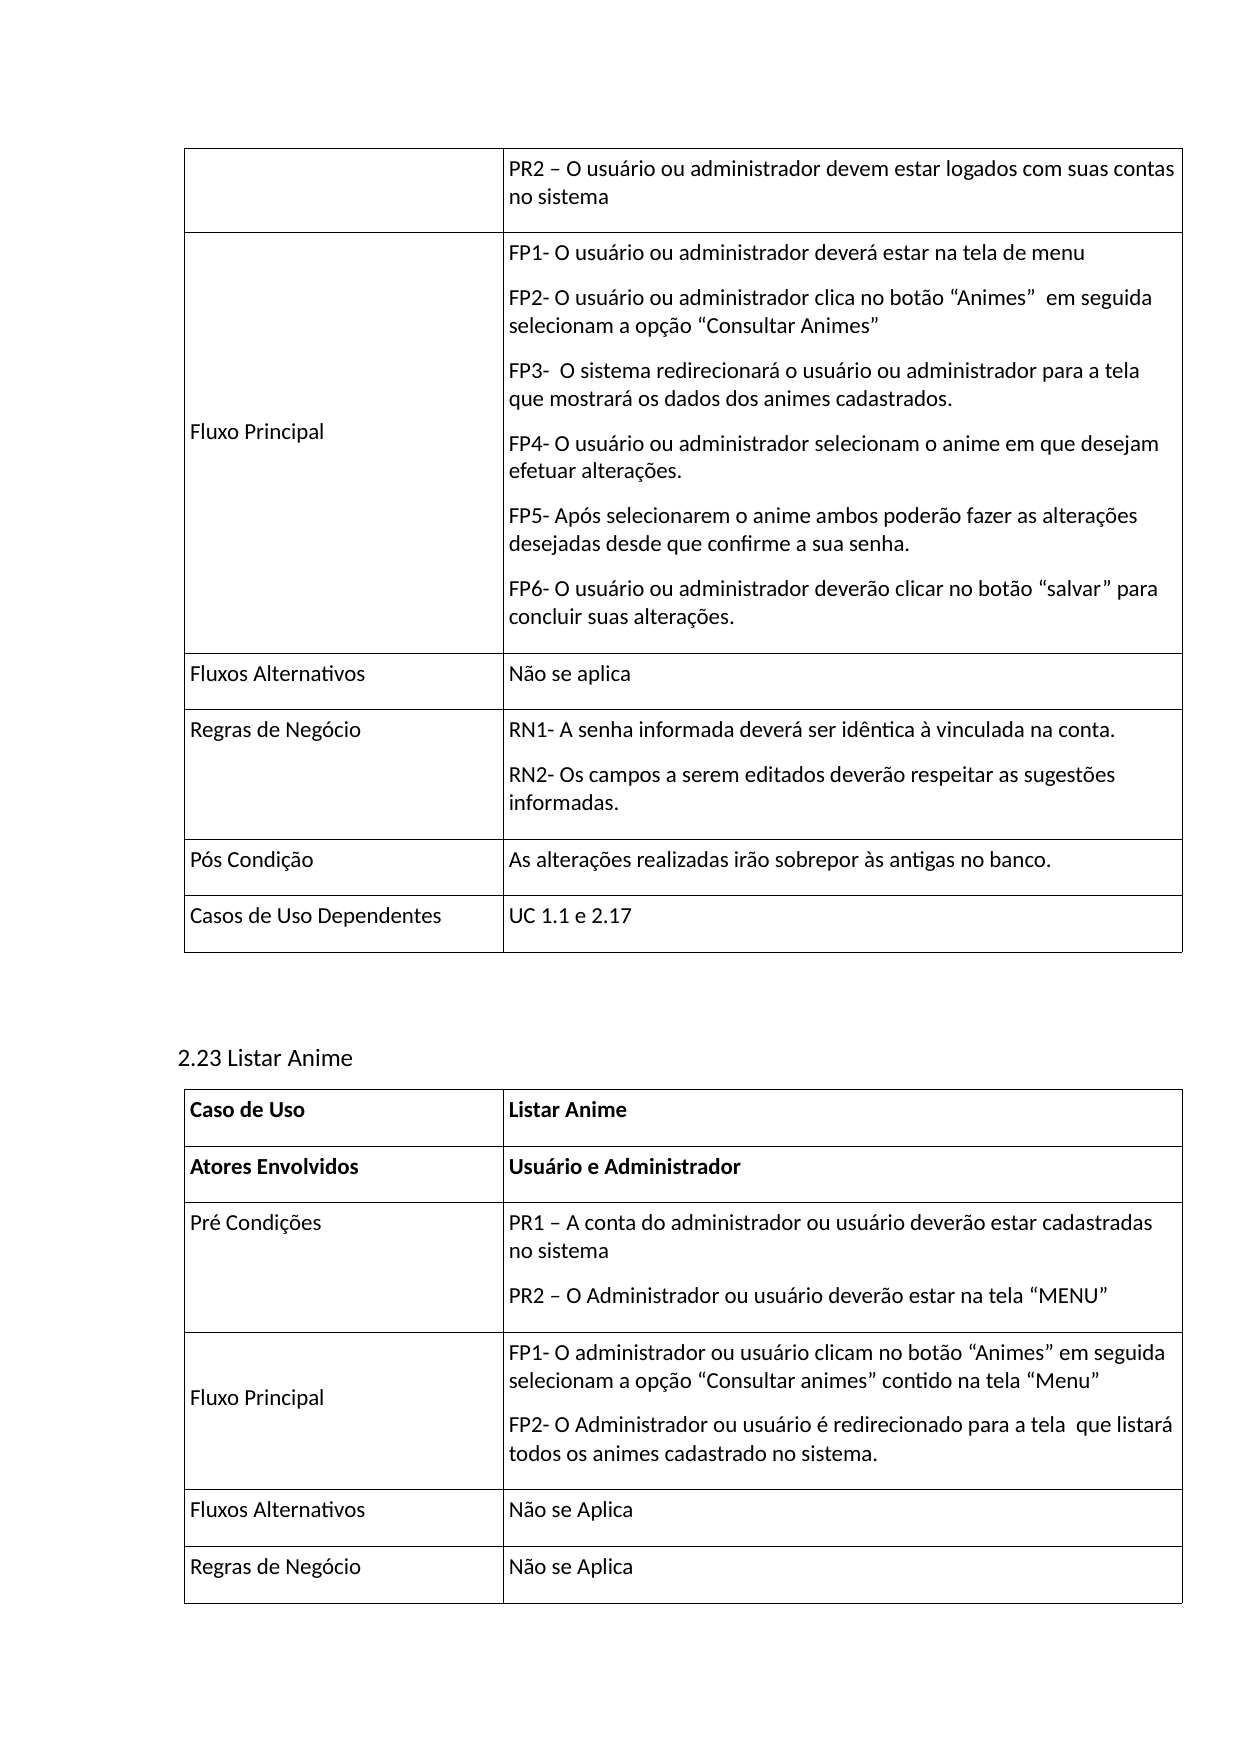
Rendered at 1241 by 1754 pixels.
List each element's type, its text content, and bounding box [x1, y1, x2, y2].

table_cell UC 1.1 e 2.17 [504, 896, 1182, 952]
table_cell Fluxos Alternativos [185, 1490, 503, 1546]
table_cell Fluxo Principal [185, 1333, 503, 1489]
table_cell Não se aplica [504, 654, 1182, 709]
table_cell Regras de Negócio [185, 1547, 503, 1602]
subtitle 2.23 Listar Anime [177, 1042, 1063, 1072]
table_header Listar Anime [504, 1090, 1182, 1146]
table_cell Usuário e Administrador [504, 1147, 1182, 1202]
table_cell Regras de Negócio [185, 710, 503, 838]
table_cell [185, 149, 503, 232]
table_cell RN1- A senha informada deverá ser idêntica à vinculada na conta. RN2- Os campos a serem editados deverão respeitar as sugestões informadas. [504, 710, 1182, 838]
table_cell Casos de Uso Dependentes [185, 896, 503, 952]
table_cell Fluxo Principal [185, 233, 503, 652]
table_cell Não se Aplica [504, 1547, 1182, 1602]
table_cell FP1- O administrador ou usuário clicam no botão “Animes” em seguida selecionam a opção “Consultar animes” contido na tela “Menu” FP2- O Administrador ou usuário é redirecionado para a tela que listará todos os animes cadastrado no sistema. [504, 1333, 1182, 1489]
table_cell Pós Condição [185, 840, 503, 895]
table_cell Não se Aplica [504, 1490, 1182, 1546]
table_cell FP1- O usuário ou administrador deverá estar na tela de menu FP2- O usuário ou administrador clica no botão “Animes” em seguida selecionam a opção “Consultar Animes” FP3- O sistema redirecionará o usuário ou administrador para a tela que mostrará os dados dos animes cadastrados. FP4- O usuário ou administrador selecionam o anime em que desejam efetuar alterações. FP5- Após selecionarem o anime ambos poderão fazer as alterações desejadas desde que confirme a sua senha. FP6- O usuário ou administrador deverão clicar no botão “salvar” para concluir suas alterações. [504, 233, 1182, 652]
table_cell PR1 – A conta do administrador ou usuário deverão estar cadastradas no sistema PR2 – O Administrador ou usuário deverão estar na tela “MENU” [504, 1203, 1182, 1332]
table_cell As alterações realizadas irão sobrepor às antigas no banco. [504, 840, 1182, 895]
table_cell PR2 – O usuário ou administrador devem estar logados com suas contas no sistema [504, 149, 1182, 232]
table_cell Atores Envolvidos [185, 1147, 503, 1202]
table_cell Fluxos Alternativos [185, 654, 503, 709]
table_header Caso de Uso [185, 1090, 503, 1146]
table_cell Pré Condições [185, 1203, 503, 1332]
